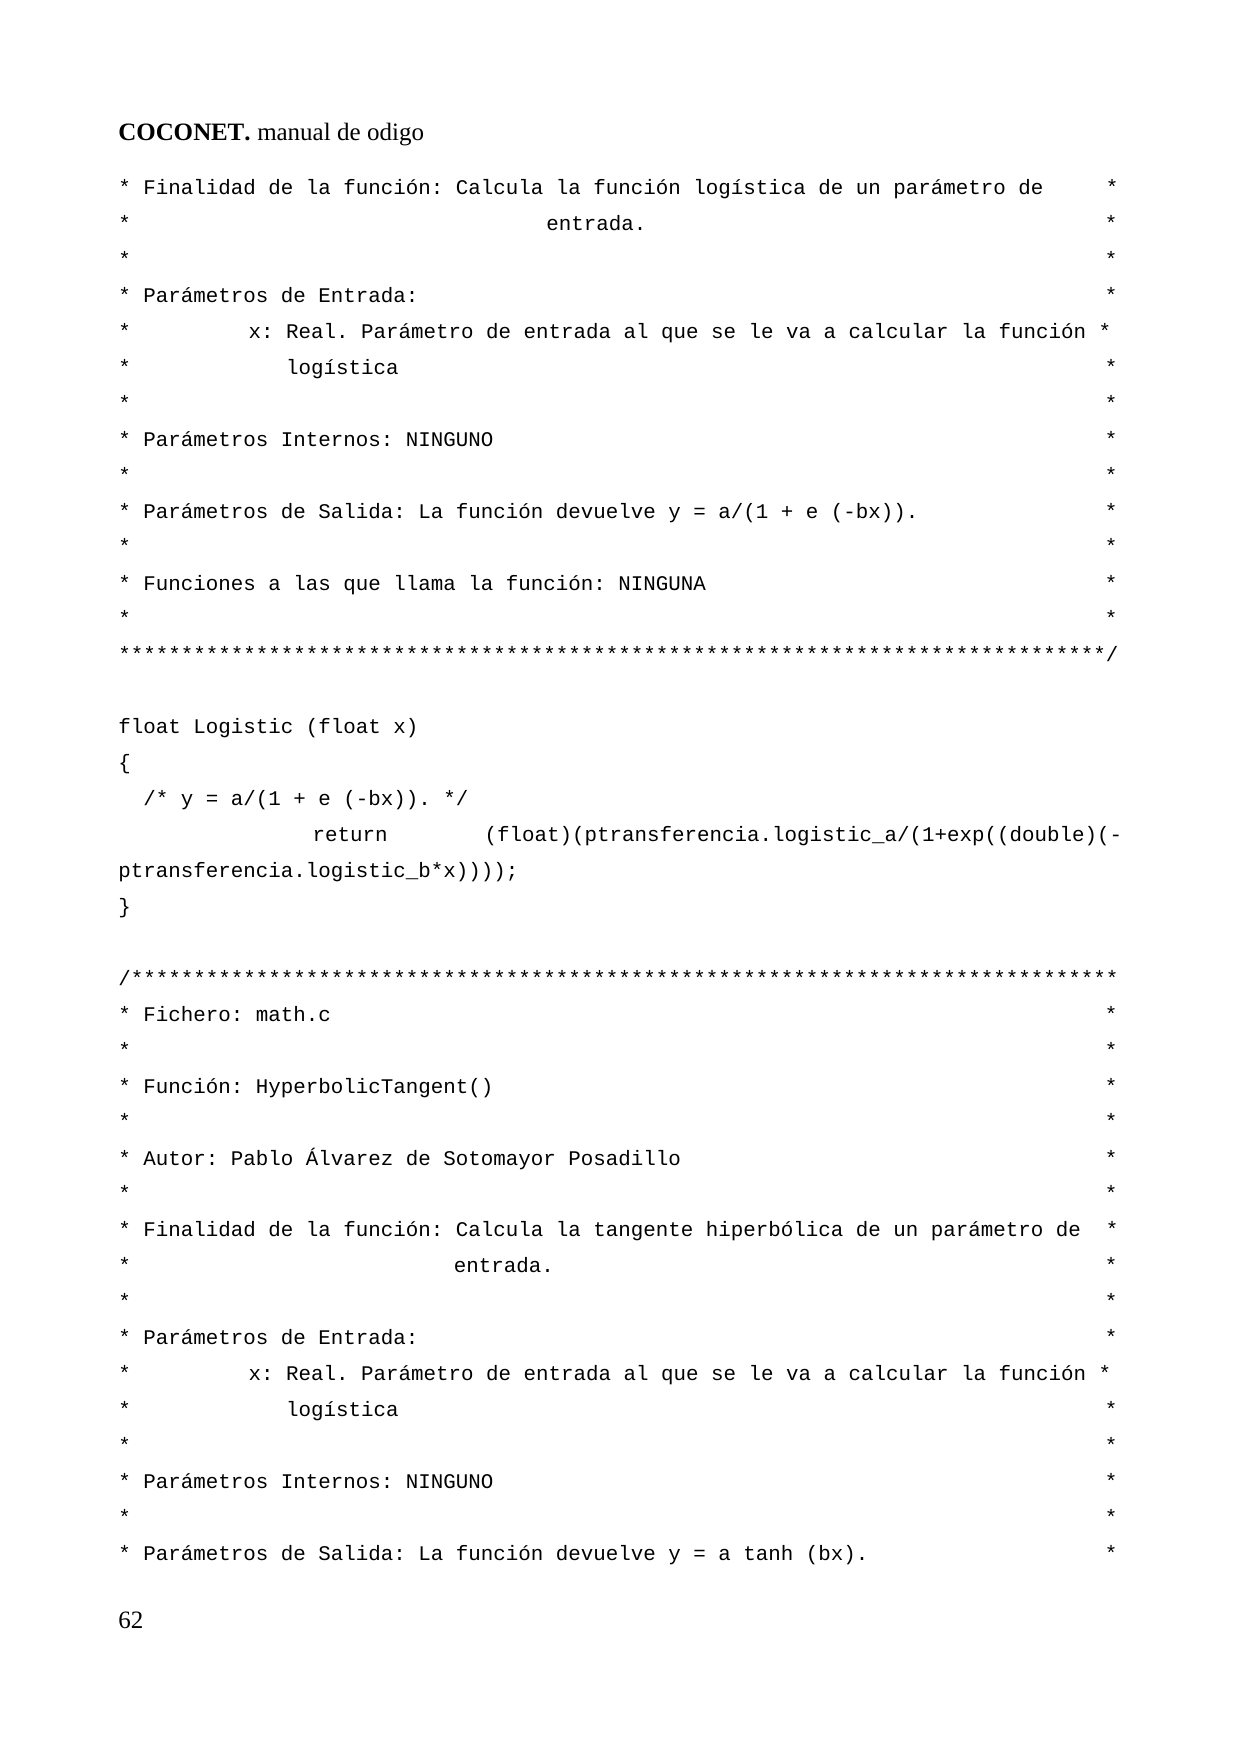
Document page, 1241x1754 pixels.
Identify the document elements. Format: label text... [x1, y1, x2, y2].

text * * [118, 1507, 1122, 1531]
text * Parámetros de Salida: La función devuelve y = a tanh (bx). * [118, 1543, 1122, 1567]
text * * [118, 1111, 1122, 1135]
text * * [118, 1435, 1122, 1459]
text * * [118, 249, 1122, 273]
text * Finalidad de la función: Calcula la tangente hiperbólica de un parámetro de * [118, 1219, 1122, 1243]
text /* y = a/(1 + e (-bx)). */ [118, 788, 1122, 812]
text * Parámetros Internos: NINGUNO * [118, 429, 1122, 453]
text * * [118, 608, 1122, 632]
text { [118, 752, 1122, 776]
text * * [118, 393, 1122, 417]
text * logística * [118, 357, 1122, 381]
text * Parámetros de Entrada: * [118, 1327, 1122, 1351]
text * * [118, 464, 1122, 488]
text * * [118, 1183, 1122, 1207]
text * x: Real. Parámetro de entrada al que se le va a calcular la función * [118, 321, 1122, 345]
text *******************************************************************************/ [118, 644, 1122, 668]
text * Finalidad de la función: Calcula la función logística de un parámetro de * [118, 177, 1122, 201]
text return (float)(ptransferencia.logistic_a/(1+exp((double)(-ptransferencia.logistic_b*x)))); [118, 824, 1122, 884]
text * * [118, 536, 1122, 560]
text float Logistic (float x) [118, 716, 1122, 740]
text * logística * [118, 1399, 1122, 1423]
text * Fichero: math.c * [118, 1004, 1122, 1028]
text * Autor: Pablo Álvarez de Sotomayor Posadillo * [118, 1147, 1122, 1171]
text * x: Real. Parámetro de entrada al que se le va a calcular la función * [118, 1363, 1122, 1387]
text * Parámetros de Entrada: * [118, 285, 1122, 309]
text * entrada. * [118, 213, 1122, 237]
text * Funciones a las que llama la función: NINGUNA * [118, 572, 1122, 596]
text /******************************************************************************* [118, 968, 1122, 992]
text * Función: HyperbolicTangent() * [118, 1076, 1122, 1099]
text } [118, 896, 1122, 920]
text * Parámetros de Salida: La función devuelve y = a/(1 + e (-bx)). * [118, 501, 1122, 524]
text * * [118, 1291, 1122, 1315]
text * * [118, 1039, 1122, 1063]
text * Parámetros Internos: NINGUNO * [118, 1471, 1122, 1495]
text * entrada. * [118, 1255, 1122, 1279]
